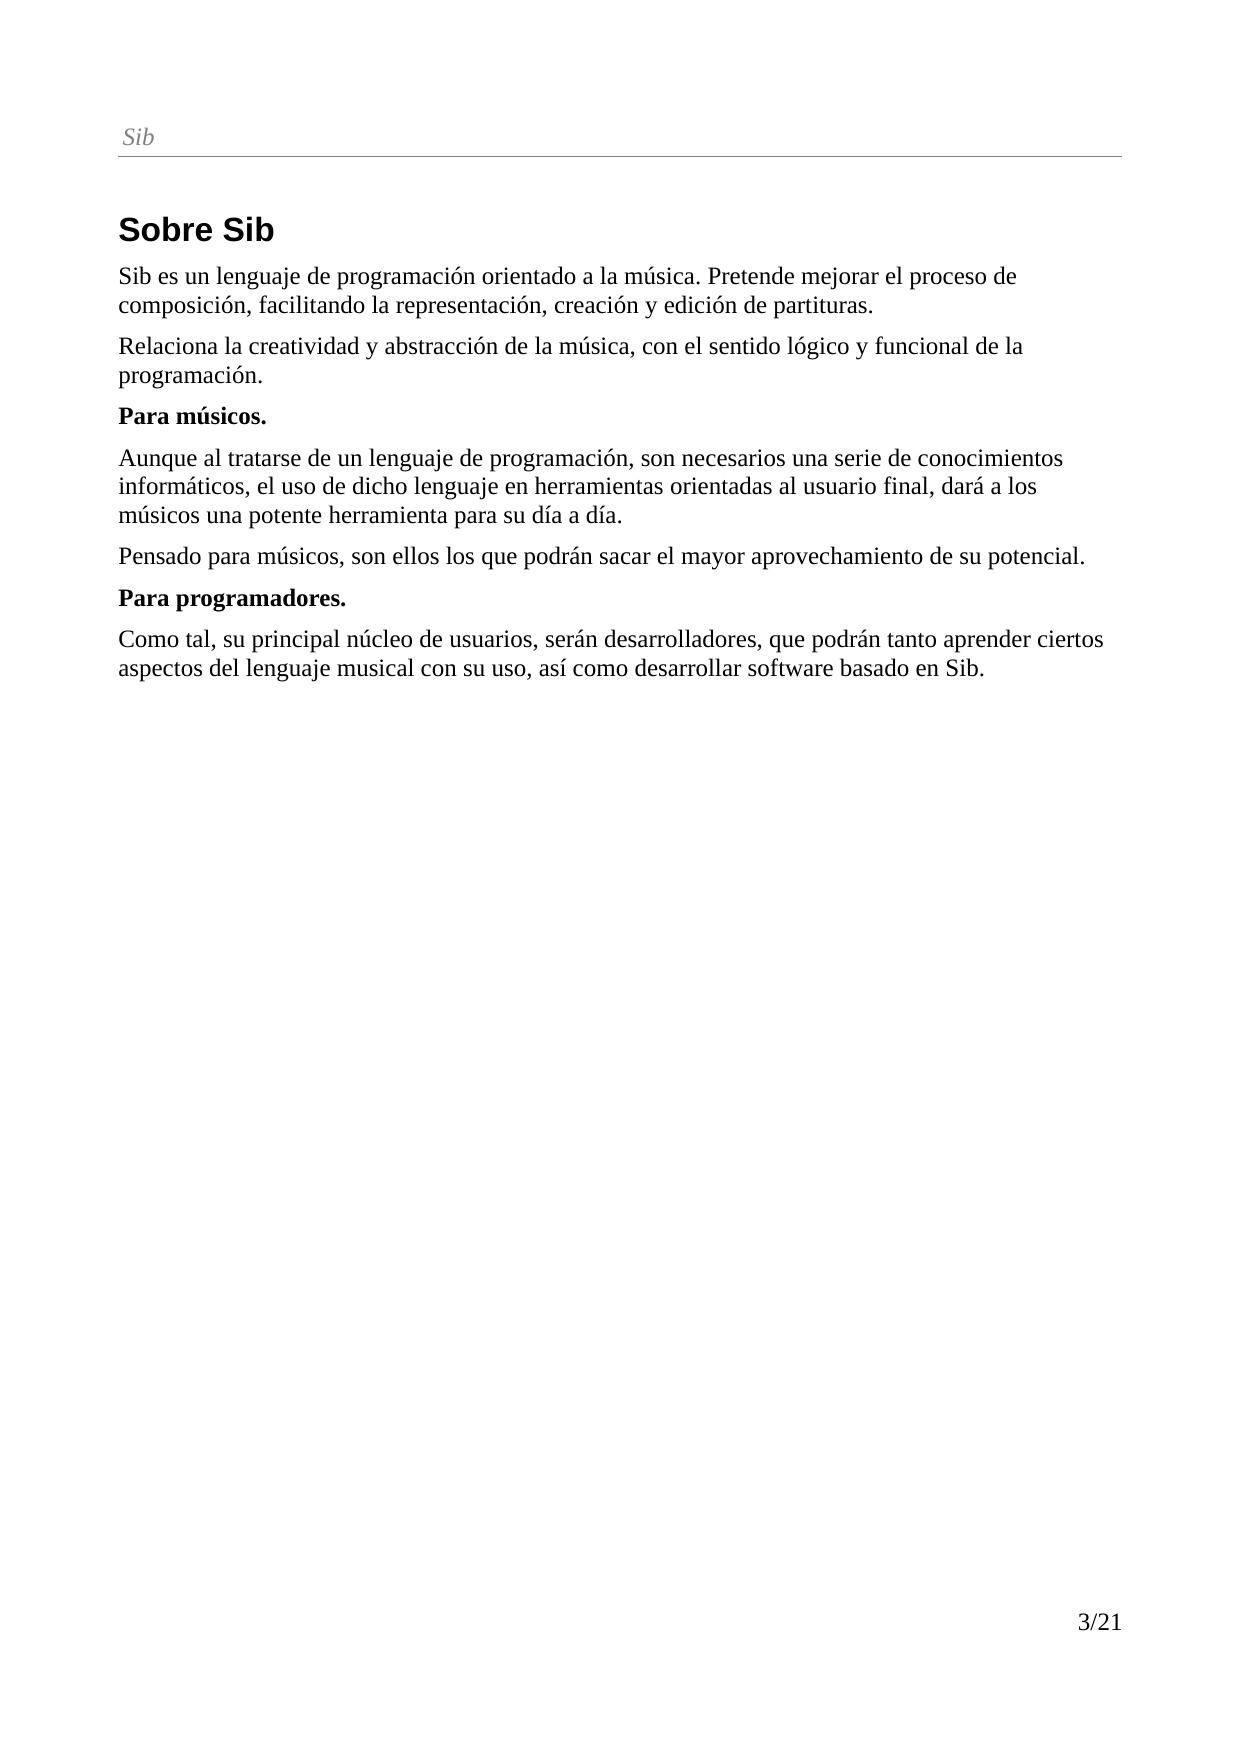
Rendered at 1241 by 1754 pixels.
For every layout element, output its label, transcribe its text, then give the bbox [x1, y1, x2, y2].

text Como tal, su principal núcleo de usuarios, serán desarrolladores, que podrán tanto aprender ciertos aspectos del lenguaje musical con su uso, así como desarrollar software basado en Sib. [118, 624, 1122, 681]
subtitle Sobre Sib [118, 210, 1122, 249]
text Para programadores. [118, 583, 1122, 611]
text Sib es un lenguaje de programación orientado a la música. Pretende mejorar el proceso de composición, facilitando la representación, creación y edición de partituras. [118, 261, 1122, 319]
text Aunque al tratarse de un lenguaje de programación, son necesarios una serie de conocimientos informáticos, el uso de dicho lenguaje en herramientas orientadas al usuario final, dará a los músicos una potente herramienta para su día a día. [118, 443, 1122, 529]
text Para músicos. [118, 401, 1122, 430]
text Relaciona la creatividad y abstracción de la música, con el sentido lógico y funcional de la programación. [118, 331, 1122, 389]
text Pensado para músicos, son ellos los que podrán sacar el mayor aprovechamiento de su potencial. [118, 541, 1122, 570]
